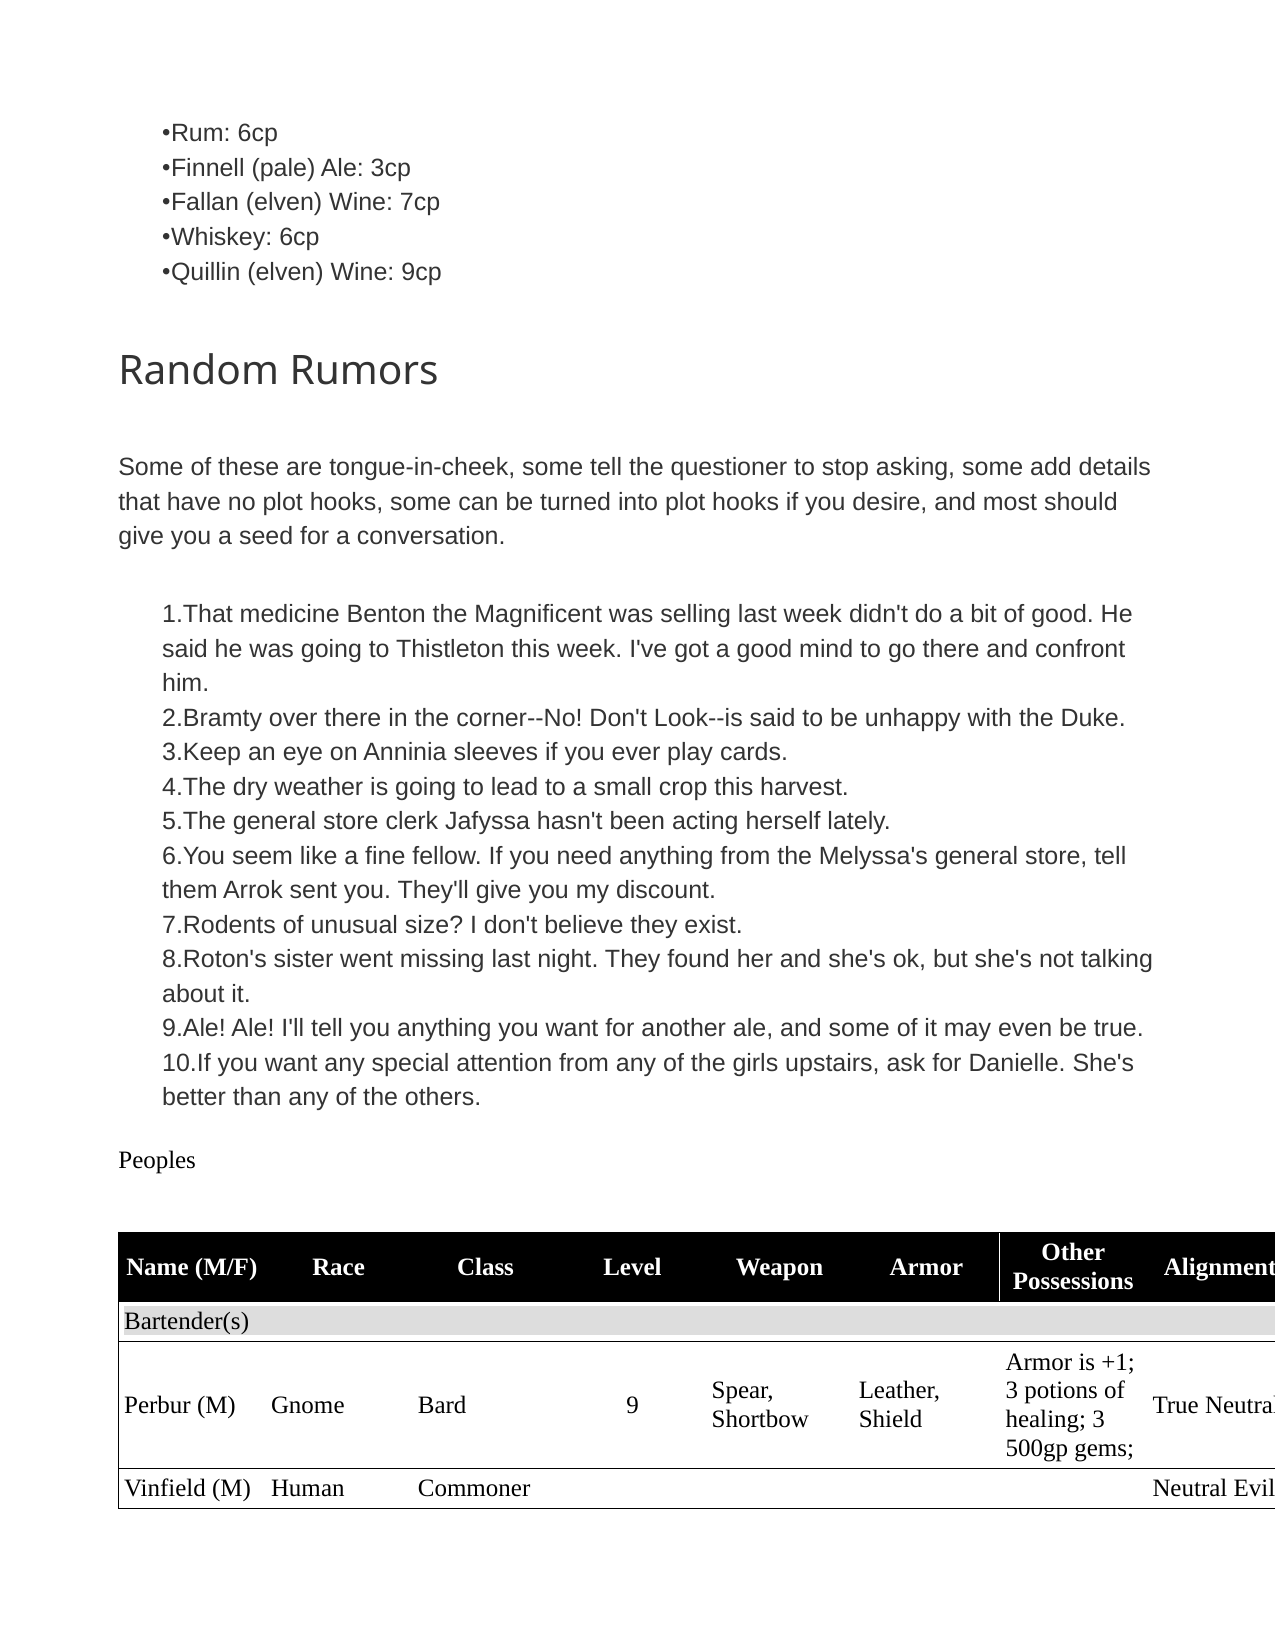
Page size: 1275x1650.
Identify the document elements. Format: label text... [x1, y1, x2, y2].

table_cell Vinfield (M) [119, 1469, 265, 1508]
subtitle Random Rumors [118, 341, 1157, 396]
table_cell Neutral Evil [1147, 1469, 1275, 1508]
list Roton's sister went missing last night. They found her and she's ok, but she's not talking about it. [118, 944, 1157, 1007]
table_cell 9 [559, 1342, 706, 1467]
table_cell Armor is +1; 3 potions of healing; 3 500gp gems; [1000, 1342, 1147, 1467]
table_header Race [265, 1233, 412, 1301]
list Ale! Ale! I'll tell you anything you want for another ale, and some of it may even be true. [118, 1013, 1157, 1042]
list Keep an eye on Anninia sleeves if you ever play cards. [118, 737, 1157, 766]
table_header Class [412, 1233, 559, 1301]
table_cell Perbur (M) [119, 1342, 265, 1467]
table_header Weapon [706, 1233, 853, 1301]
list Finnell (pale) Ale: 3cp [118, 153, 1157, 182]
table_cell Commoner [412, 1469, 559, 1508]
table_cell Bard [412, 1342, 559, 1467]
table_cell True Neutral [1147, 1342, 1275, 1467]
list Rodents of unusual size? I don't believe they exist. [118, 910, 1157, 938]
list Quillin (elven) Wine: 9cp [118, 256, 1157, 285]
table_header Level [559, 1233, 706, 1301]
list You seem like a fine fellow. If you need anything from the Melyssa's general store, tell them Arrok sent you. They'll give you my discount. [118, 841, 1157, 904]
list The general store clerk Jafyssa hasn't been acting herself lately. [118, 806, 1157, 835]
text Some of these are tongue-in-cheek, some tell the questioner to stop asking, some add details that have no plot hooks, some can be turned into plot hooks if you desire, and most should give you a seed for a conversation. [118, 452, 1157, 550]
table_cell Spear, Shortbow [706, 1342, 853, 1467]
table_cell Leather, Shield [853, 1342, 999, 1467]
list The dry weather is going to lead to a small crop this harvest. [118, 772, 1157, 801]
list Bramty over there in the corner--No! Don't Look--is said to be unhappy with the Duke. [118, 703, 1157, 732]
table_cell [853, 1469, 999, 1508]
list Rum: 6cp [118, 118, 1157, 147]
table_header Name (M/F) [119, 1233, 265, 1301]
table_cell Bartender(s) [119, 1302, 1275, 1341]
list Whiskey: 6cp [118, 222, 1157, 251]
list If you want any special attention from any of the girls upstairs, ask for Danielle. She's better than any of the others. [118, 1048, 1157, 1111]
table_header Armor [853, 1233, 999, 1301]
table_cell [559, 1469, 706, 1508]
table_header Alignment [1147, 1233, 1275, 1301]
table_cell [706, 1469, 853, 1508]
list Fallan (elven) Wine: 7cp [118, 187, 1157, 216]
table_cell Gnome [265, 1342, 412, 1467]
list That medicine Benton the Magnificent was selling last week didn't do a bit of good. He said he was going to Thistleton this week. I've got a good mind to go there and confront him. [118, 599, 1157, 697]
table_cell Human [265, 1469, 412, 1508]
text Peoples [118, 1145, 1157, 1174]
table_cell [1000, 1469, 1147, 1508]
table_header Other Possessions [1000, 1233, 1147, 1301]
